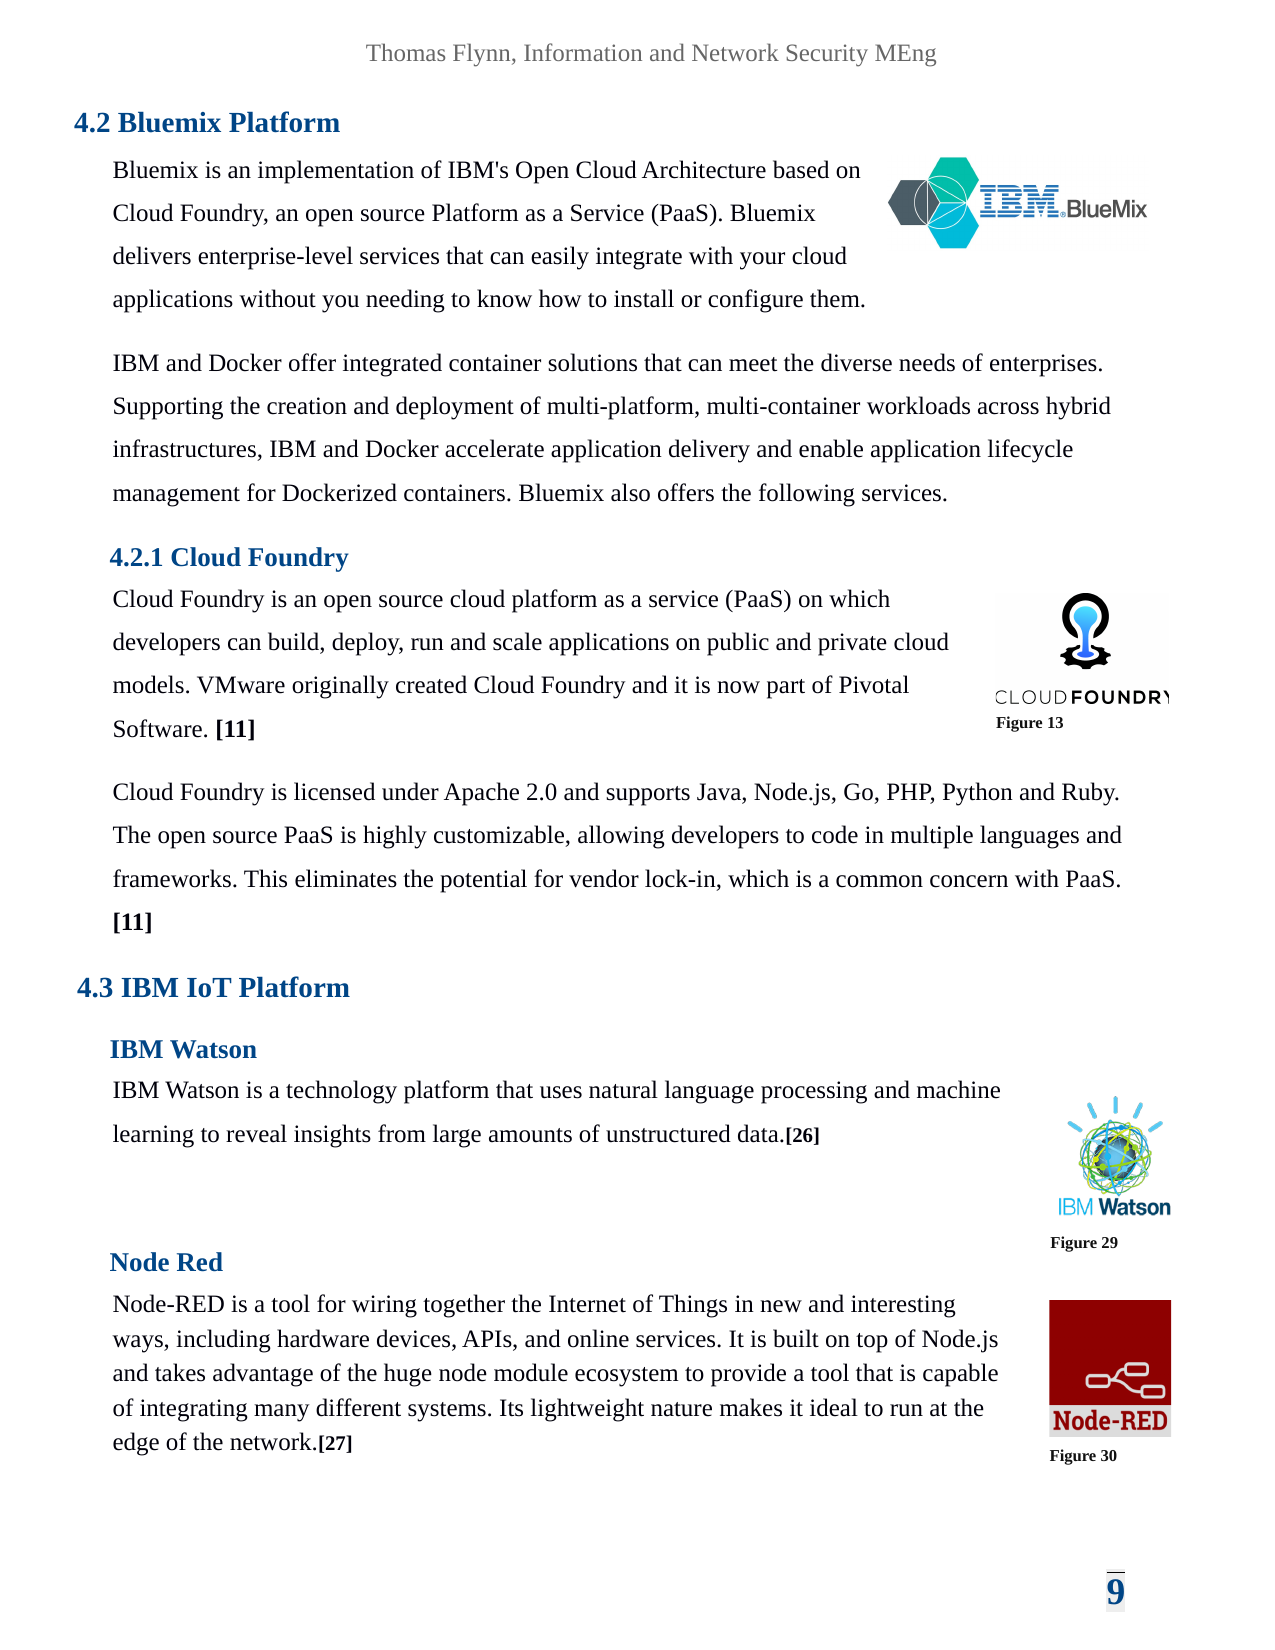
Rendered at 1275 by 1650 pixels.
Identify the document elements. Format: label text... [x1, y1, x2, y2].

picture [995, 593, 1169, 704]
text Figure 13 [996, 704, 1169, 732]
subtitle IBM Watson [109, 1033, 1125, 1064]
picture [1050, 1087, 1174, 1224]
subtitle 4.3 IBM IoT Platform [74, 971, 1125, 1004]
text IBM Watson is a technology platform that uses natural language processing and machine learning to reveal insights from large amounts of unstructured data.[26] [112, 1075, 1174, 1252]
text Cloud Foundry is licensed under Apache 2.0 and supports Java, Node.js, Go, PHP, Python and Ruby. The open source PaaS is highly customizable, allowing developers to code in multiple languages and frameworks. This eliminates the potential for vendor lock-in, which is a common concern with PaaS.[11] [112, 777, 1125, 936]
picture [886, 155, 1150, 251]
text Figure 30 [1049, 1437, 1172, 1465]
text Figure 29 [1050, 1224, 1174, 1252]
text Cloud Foundry is an open source cloud platform as a service (PaaS) on which developers can build, deploy, run and scale applications on public and private cloud models. VMware originally created Cloud Foundry and it is now part of Pivotal Software. [11] [112, 581, 1169, 742]
picture [1049, 1300, 1172, 1437]
subtitle 4.2.1 Cloud Foundry [109, 541, 1125, 573]
subtitle Node Red [109, 1246, 1125, 1277]
text Bluemix is an implementation of IBM's Open Cloud Architecture based on Cloud Foundry, an open source Platform as a Service (PaaS). Bluemix delivers enterprise-level services that can easily integrate with your cloud applications without you needing to know how to install or configure them. [112, 155, 1125, 313]
text IBM and Docker offer integrated container solutions that can meet the diverse needs of enterprises. Supporting the creation and deployment of multi-platform, multi-container workloads across hybrid infrastructures, IBM and Docker accelerate application delivery and enable application lifecycle management for Dockerized containers. Bluemix also offers the following services. [112, 348, 1125, 506]
text Node-RED is a tool for wiring together the Internet of Things in new and interesting ways, including hardware devices, APIs, and online services. It is built on top of Node.js and takes advantage of the huge node module ecosystem to provide a tool that is capable of integrating many different systems. Its lightweight nature makes it ideal to run at the edge of the network.[27] [112, 1288, 1172, 1465]
subtitle 4.2 Bluemix Platform [74, 105, 1125, 138]
